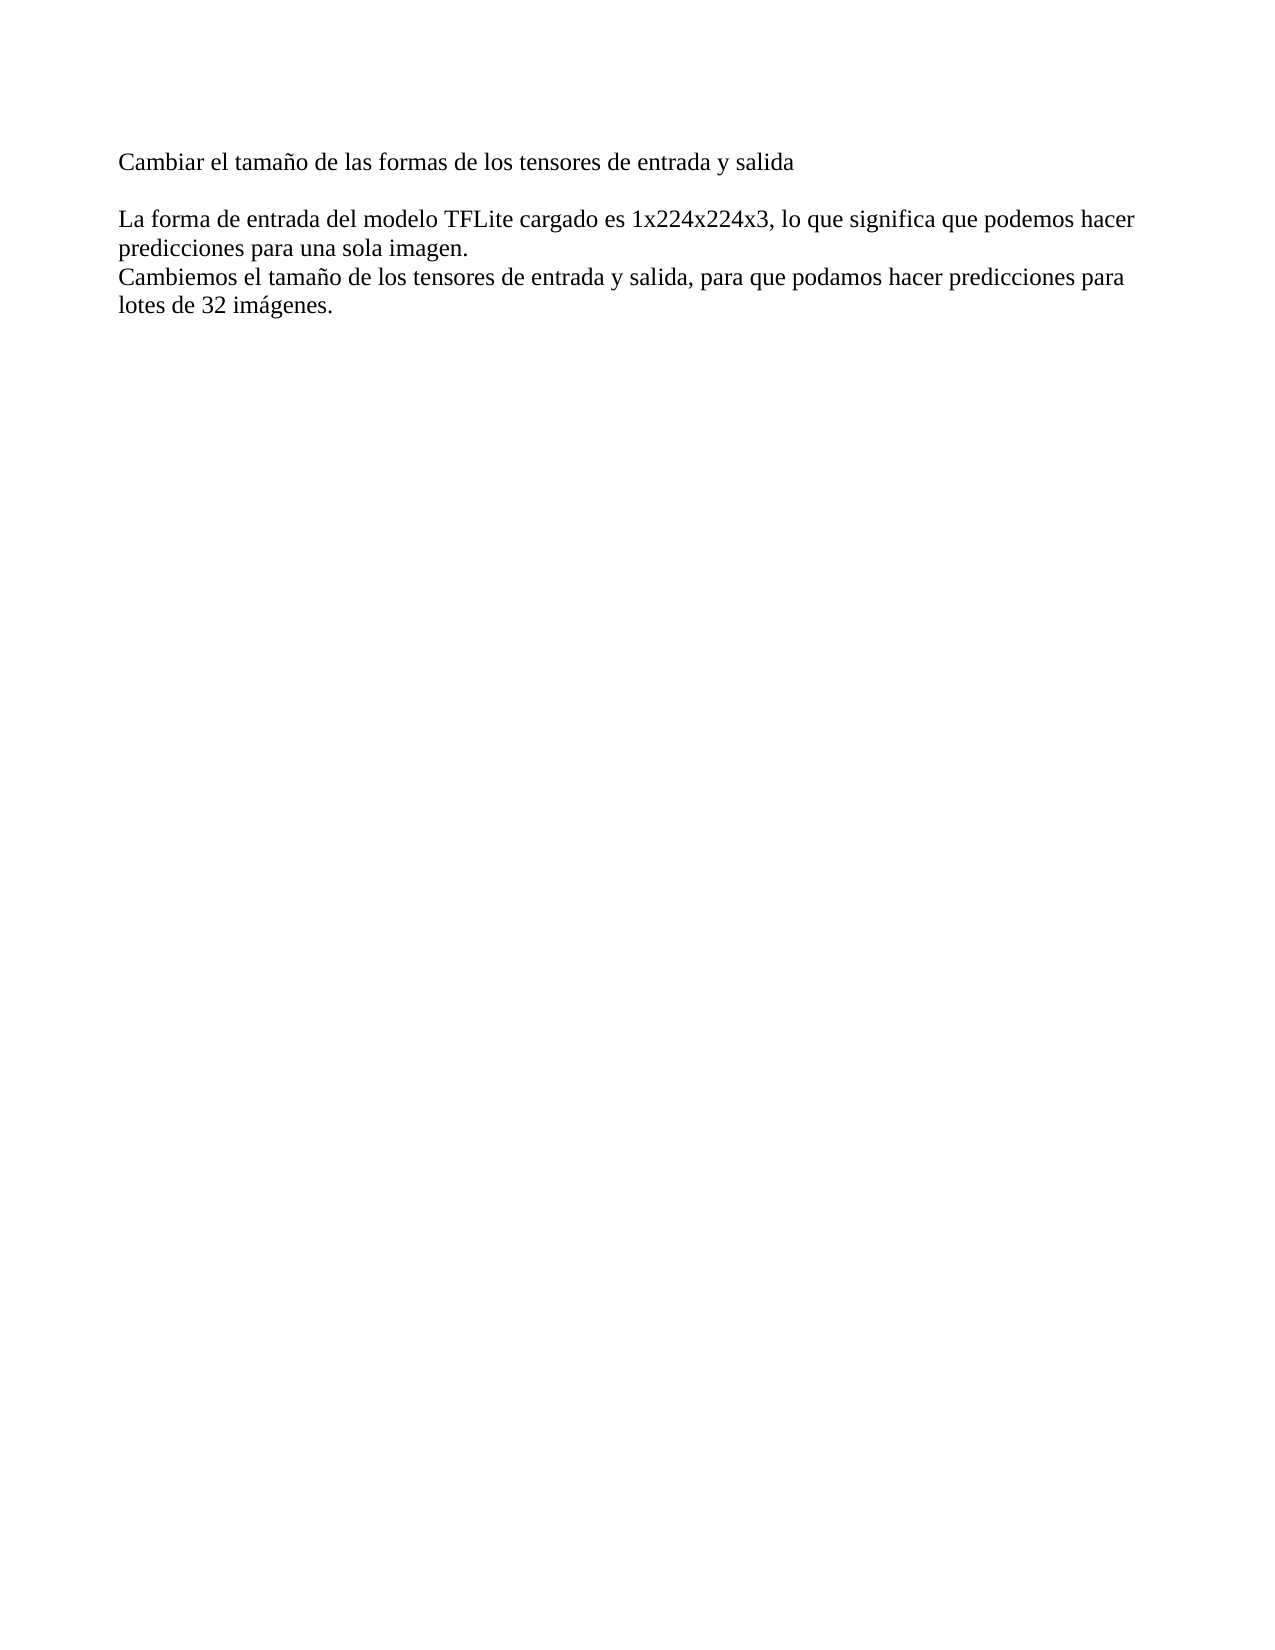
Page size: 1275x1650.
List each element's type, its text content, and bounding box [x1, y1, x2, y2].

text Cambiar el tamaño de las formas de los tensores de entrada y salida [118, 147, 1157, 176]
text La forma de entrada del modelo TFLite cargado es 1x224x224x3, lo que significa que podemos hacer predicciones para una sola imagen. [118, 204, 1157, 262]
text Cambiemos el tamaño de los tensores de entrada y salida, para que podamos hacer predicciones para lotes de 32 imágenes. [118, 262, 1157, 319]
